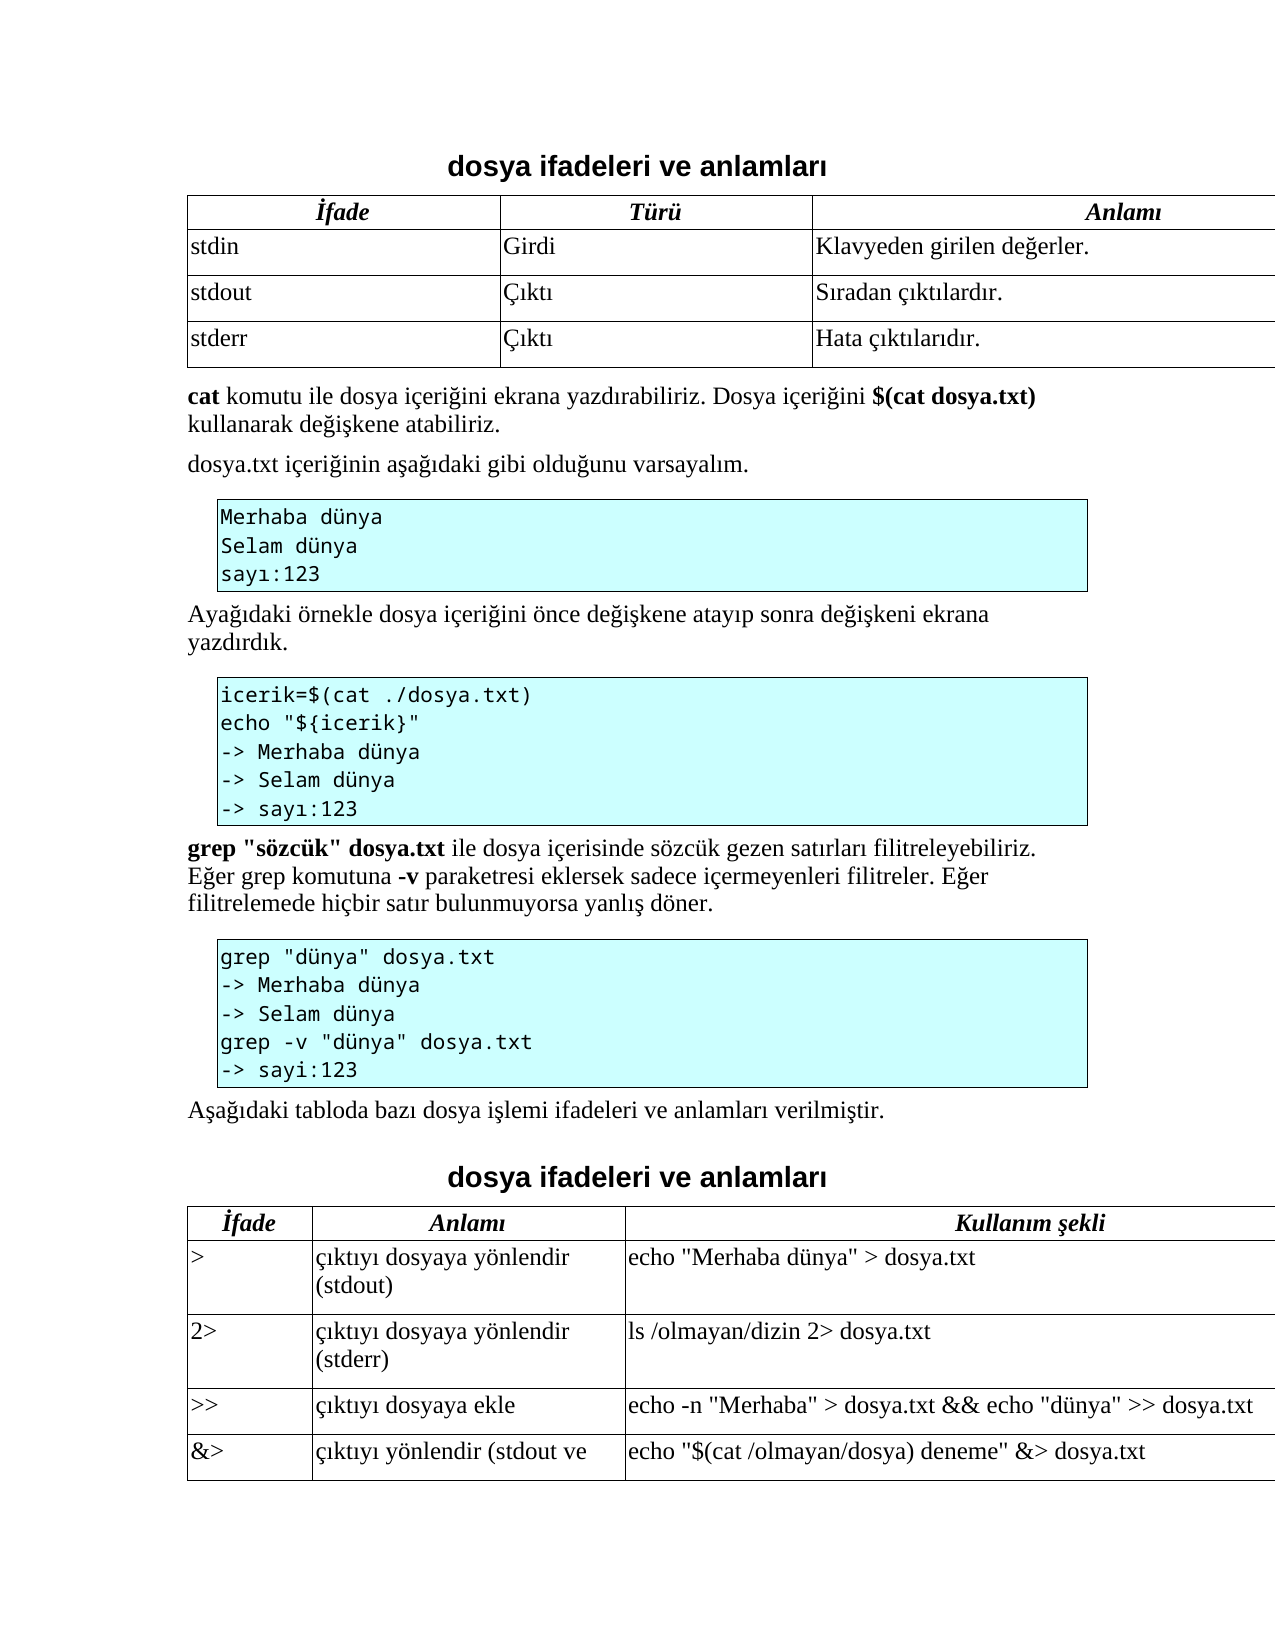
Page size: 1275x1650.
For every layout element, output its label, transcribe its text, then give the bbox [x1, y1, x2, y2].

table_cell çıktıyı dosyaya yönlendir (stderr) [313, 1315, 625, 1388]
table_cell Girdi [501, 230, 812, 275]
table_cell echo -n "Merhaba" > dosya.txt && echo "dünya" >> dosya.txt [626, 1389, 1275, 1434]
table_cell Klavyeden girilen değerler. [813, 230, 1275, 275]
table_cell echo "Merhaba dünya" > dosya.txt [626, 1241, 1275, 1314]
table_header Anlamı [813, 196, 1275, 229]
text cat komutu ile dosya içeriğini ekrana yazdırabiliriz. Dosya içeriğini $(cat dosya.txt) kullanarak değişkene atabiliriz. [187, 382, 1087, 438]
text Aşağıdaki tabloda bazı dosya işlemi ifadeleri ve anlamları verilmiştir. [187, 1096, 1087, 1124]
table_header Anlamı [313, 1207, 625, 1240]
table_cell 2> [188, 1315, 312, 1388]
title dosya ifadeleri ve anlamları [187, 150, 1087, 183]
text grep "dünya" dosya.txt -> Merhaba dünya -> Selam dünya grep -v "dünya" dosya.txt -> sayi:123 [218, 940, 1087, 1087]
table_cell stdin [188, 230, 500, 275]
table_cell stderr [188, 322, 500, 367]
title dosya ifadeleri ve anlamları [187, 1161, 1087, 1194]
table_cell çıktıyı yönlendir (stdout ve [313, 1435, 625, 1480]
text Merhaba dünya Selam dünya sayı:123 [218, 500, 1087, 591]
table_cell >> [188, 1389, 312, 1434]
text Ayağıdaki örnekle dosya içeriğini önce değişkene atayıp sonra değişkeni ekrana yazdırdık. [187, 600, 1087, 655]
table_cell Çıktı [501, 276, 812, 321]
table_header İfade [188, 196, 500, 229]
table_cell çıktıyı dosyaya ekle [313, 1389, 625, 1434]
table_cell stdout [188, 276, 500, 321]
table_cell &> [188, 1435, 312, 1480]
text icerik=$(cat ./dosya.txt) echo "${icerik}" -> Merhaba dünya -> Selam dünya -> sayı:123 [218, 678, 1087, 825]
text grep "sözcük" dosya.txt ile dosya içerisinde sözcük gezen satırları filitreleyebiliriz. Eğer grep komutuna -v paraketresi eklersek sadece içermeyenleri filitreler. Eğer filitrelemede hiçbir satır bulunmuyorsa yanlış döner. [187, 834, 1087, 917]
table_cell Sıradan çıktılardır. [813, 276, 1275, 321]
table_cell echo "$(cat /olmayan/dosya) deneme" &> dosya.txt [626, 1435, 1275, 1480]
table_header Kullanım şekli [626, 1207, 1275, 1240]
table_cell Çıktı [501, 322, 812, 367]
table_cell Hata çıktılarıdır. [813, 322, 1275, 367]
table_header İfade [188, 1207, 312, 1240]
table_cell çıktıyı dosyaya yönlendir (stdout) [313, 1241, 625, 1314]
table_header Türü [501, 196, 812, 229]
table_cell > [188, 1241, 312, 1314]
text dosya.txt içeriğinin aşağıdaki gibi olduğunu varsayalım. [187, 450, 1087, 478]
table_cell ls /olmayan/dizin 2> dosya.txt [626, 1315, 1275, 1388]
